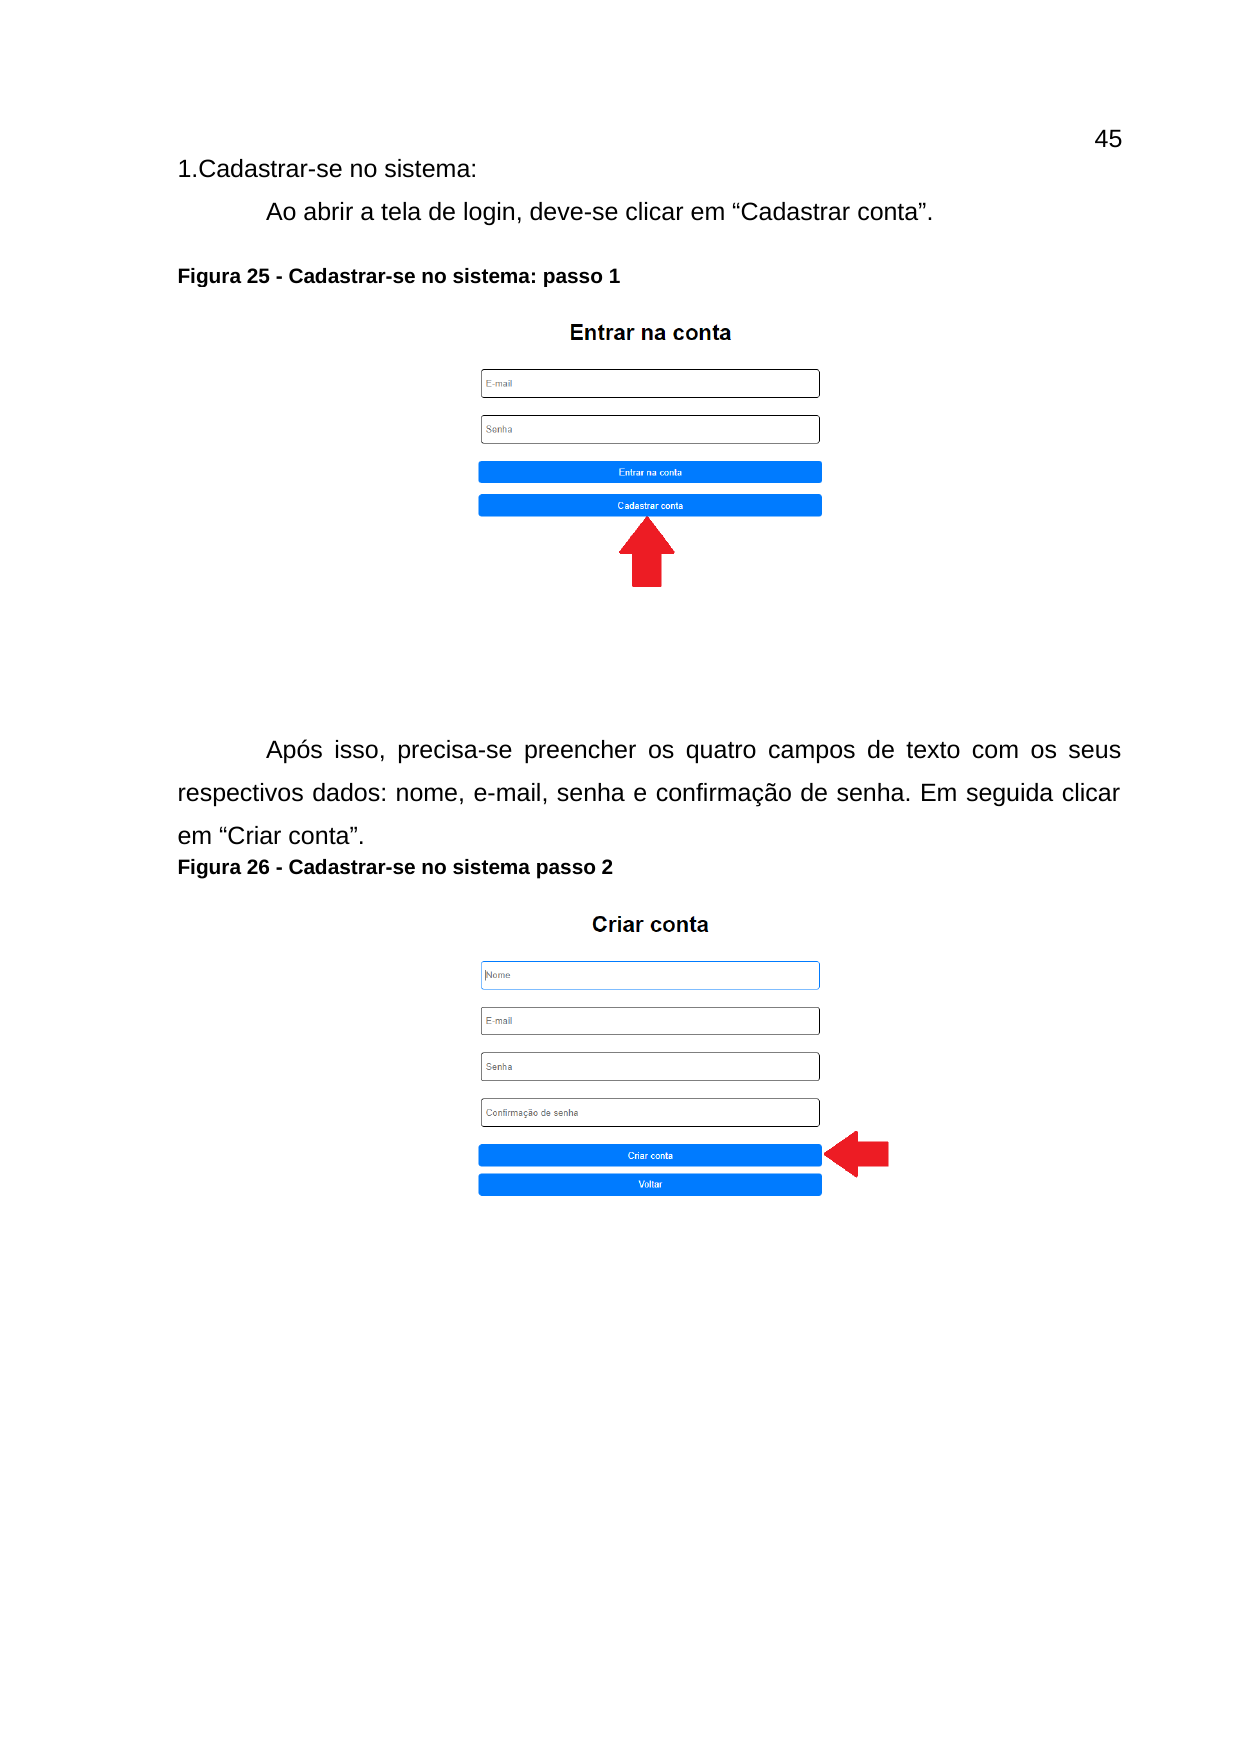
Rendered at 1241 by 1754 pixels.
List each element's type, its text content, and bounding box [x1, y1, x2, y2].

text Figura 26 - Cadastrar-se no sistema passo 2 [177, 855, 1122, 879]
text Após isso, precisa-se preencher os quatro campos de texto com os seus respectivos dados: nome, e-mail, senha e confirmação de senha. Em seguida clicar em “Criar conta”. [177, 721, 1122, 849]
picture [177, 287, 1123, 721]
text Ao abrir a tela de login, deve-se clicar em “Cadastrar conta”. [177, 197, 1122, 225]
picture [177, 879, 1123, 1312]
text Figura 25 - Cadastrar-se no sistema: passo 1 [177, 264, 1122, 287]
text [177, 240, 1122, 264]
text 1.Cadastrar-se no sistema: [177, 153, 1122, 182]
